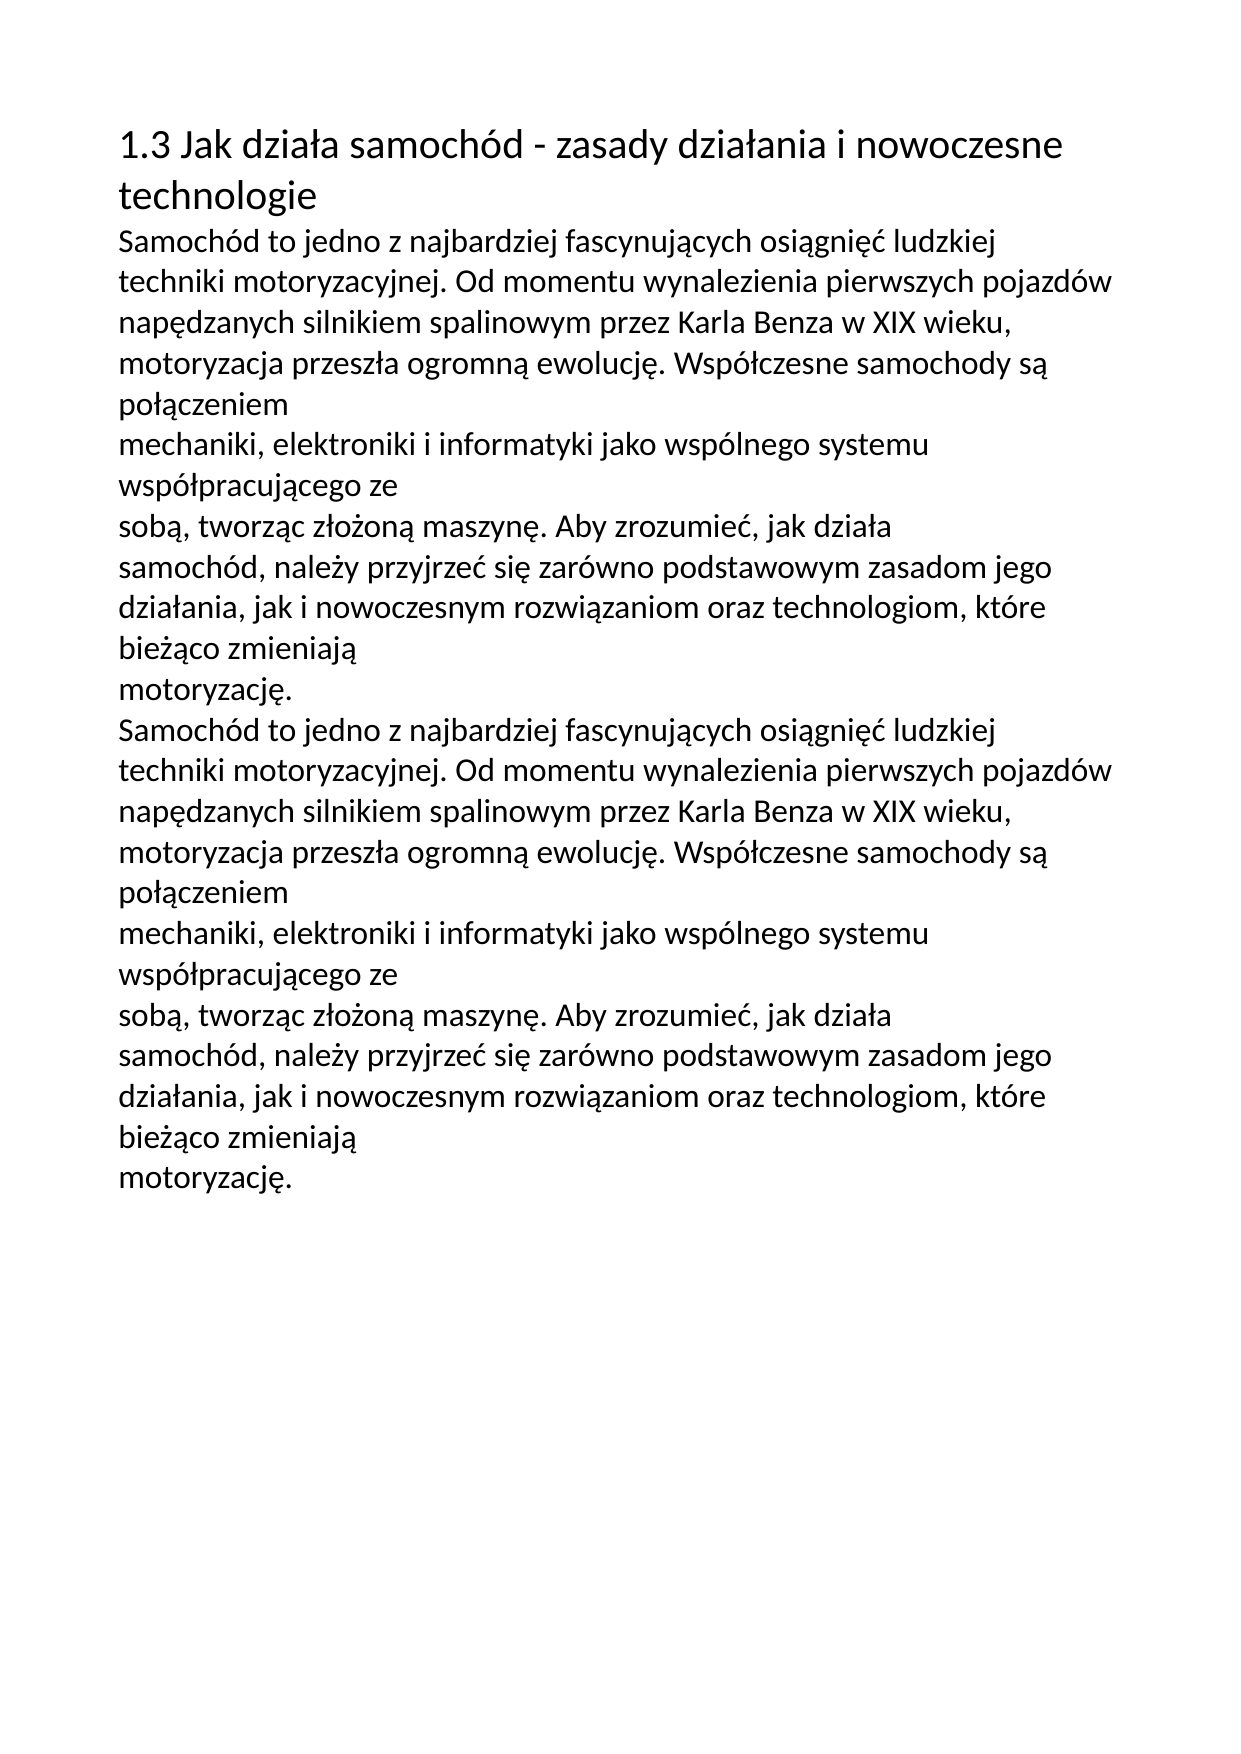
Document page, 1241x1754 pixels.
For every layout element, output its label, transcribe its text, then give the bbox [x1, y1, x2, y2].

text 1.3 Jak działa samochód - zasady działania i nowoczesne technologie [118, 118, 1122, 220]
text działania, jak i nowoczesnym rozwiązaniom oraz technologiom, które bieżąco zmieniają [118, 1075, 1122, 1157]
text mechaniki, elektroniki i informatyki jako wspólnego systemu współpracującego ze [118, 912, 1122, 994]
text napędzanych silnikiem spalinowym przez Karla Benza w XIX wieku, [118, 790, 1122, 831]
text działania, jak i nowoczesnym rozwiązaniom oraz technologiom, które bieżąco zmieniają [118, 586, 1122, 668]
text mechaniki, elektroniki i informatyki jako wspólnego systemu współpracującego ze [118, 423, 1122, 505]
text Samochód to jedno z najbardziej fascynujących osiągnięć ludzkiej [118, 708, 1122, 749]
text napędzanych silnikiem spalinowym przez Karla Benza w XIX wieku, [118, 301, 1122, 342]
text sobą, tworząc złożoną maszynę. Aby zrozumieć, jak działa [118, 994, 1122, 1034]
text motoryzacja przeszła ogromną ewolucję. Współczesne samochody są połączeniem [118, 831, 1122, 912]
text techniki motoryzacyjnej. Od momentu wynalezienia pierwszych pojazdów [118, 749, 1122, 790]
text motoryzację. [118, 668, 1122, 708]
text samochód, należy przyjrzeć się zarówno podstawowym zasadom jego [118, 1034, 1122, 1075]
text techniki motoryzacyjnej. Od momentu wynalezienia pierwszych pojazdów [118, 261, 1122, 301]
text sobą, tworząc złożoną maszynę. Aby zrozumieć, jak działa [118, 505, 1122, 546]
text samochód, należy przyjrzeć się zarówno podstawowym zasadom jego [118, 546, 1122, 586]
text motoryzację. [118, 1157, 1122, 1197]
text motoryzacja przeszła ogromną ewolucję. Współczesne samochody są połączeniem [118, 342, 1122, 423]
text Samochód to jedno z najbardziej fascynujących osiągnięć ludzkiej [118, 220, 1122, 261]
